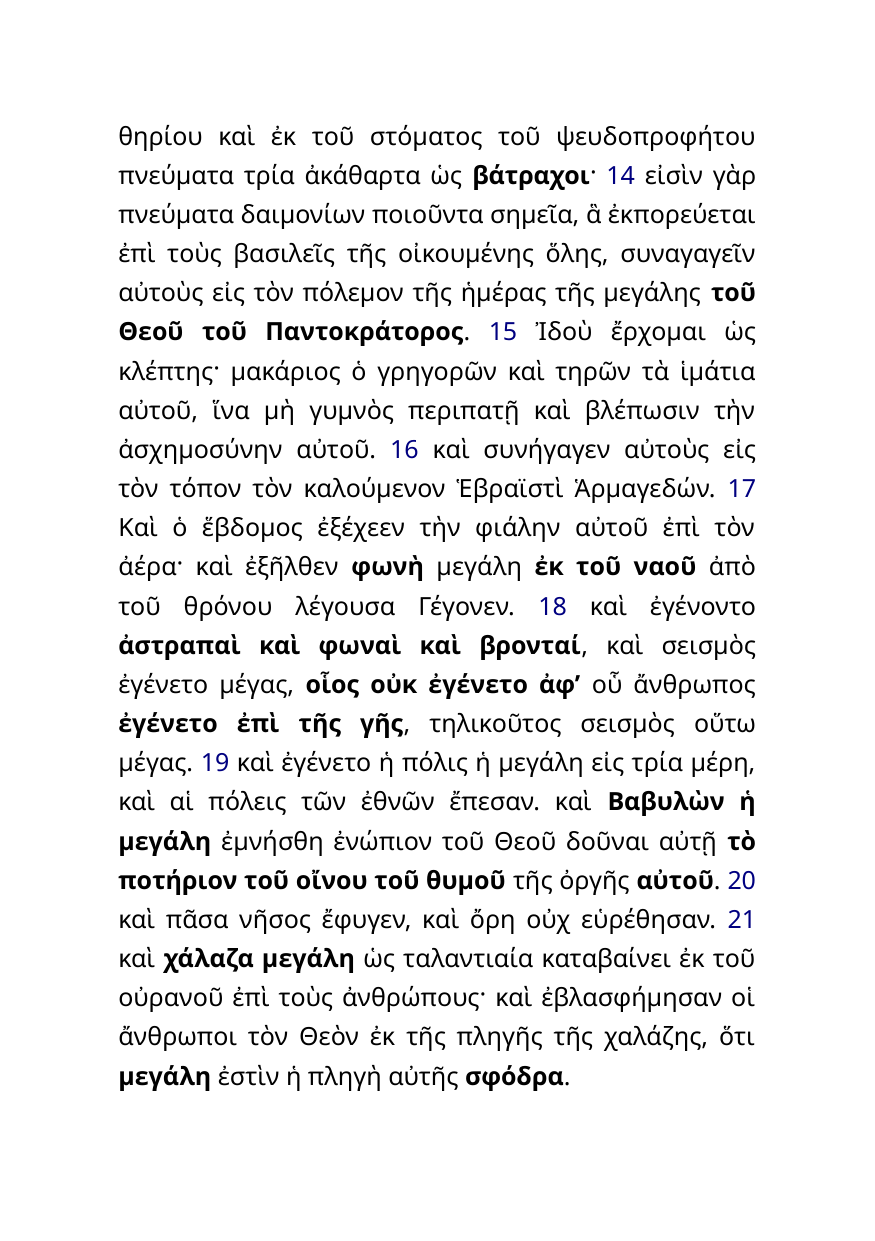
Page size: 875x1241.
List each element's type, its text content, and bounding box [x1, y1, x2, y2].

text θηρίου καὶ ἐκ τοῦ στόματος τοῦ ψευδοπροφήτου πνεύματα τρία ἀκάθαρτα ὡς βάτραχοι· 14 εἰσὶν γὰρ πνεύματα δαιμονίων ποιοῦντα σημεῖα, ἃ ἐκπορεύεται ἐπὶ τοὺς βασιλεῖς τῆς οἰκουμένης ὅλης, συναγαγεῖν αὐτοὺς εἰς τὸν πόλεμον τῆς ἡμέρας τῆς μεγάλης τοῦ Θεοῦ τοῦ Παντοκράτορος. 15 Ἰδοὺ ἔρχομαι ὡς κλέπτης· μακάριος ὁ γρηγορῶν καὶ τηρῶν τὰ ἱμάτια αὐτοῦ, ἵνα μὴ γυμνὸς περιπατῇ καὶ βλέπωσιν τὴν ἀσχημοσύνην αὐτοῦ. 16 καὶ συνήγαγεν αὐτοὺς εἰς τὸν τόπον τὸν καλούμενον Ἑβραϊστὶ Ἁρμαγεδών. 17 Καὶ ὁ ἕβδομος ἐξέχεεν τὴν φιάλην αὐτοῦ ἐπὶ τὸν ἀέρα· καὶ ἐξῆλθεν φωνὴ μεγάλη ἐκ τοῦ ναοῦ ἀπὸ τοῦ θρόνου λέγουσα Γέγονεν. 18 καὶ ἐγένοντο ἀστραπαὶ καὶ φωναὶ καὶ βρονταί, καὶ σεισμὸς ἐγένετο μέγας, οἷος οὐκ ἐγένετο ἀφ’ οὗ ἄνθρωπος ἐγένετο ἐπὶ τῆς γῆς, τηλικοῦτος σεισμὸς οὕτω μέγας. 19 καὶ ἐγένετο ἡ πόλις ἡ μεγάλη εἰς τρία μέρη, καὶ αἱ πόλεις τῶν ἐθνῶν ἔπεσαν. καὶ Βαβυλὼν ἡ μεγάλη ἐμνήσθη ἐνώπιον τοῦ Θεοῦ δοῦναι αὐτῇ τὸ ποτήριον τοῦ οἴνου τοῦ θυμοῦ τῆς ὀργῆς αὐτοῦ. 20 καὶ πᾶσα νῆσος ἔφυγεν, καὶ ὄρη οὐχ εὑρέθησαν. 21 καὶ χάλαζα μεγάλη ὡς ταλαντιαία καταβαίνει ἐκ τοῦ οὐρανοῦ ἐπὶ τοὺς ἀνθρώπους· καὶ ἐβλασφήμησαν οἱ ἄνθρωποι τὸν Θεὸν ἐκ τῆς πληγῆς τῆς χαλάζης, ὅτι μεγάλη ἐστὶν ἡ πληγὴ αὐτῆς σφόδρα. [118, 118, 756, 1092]
